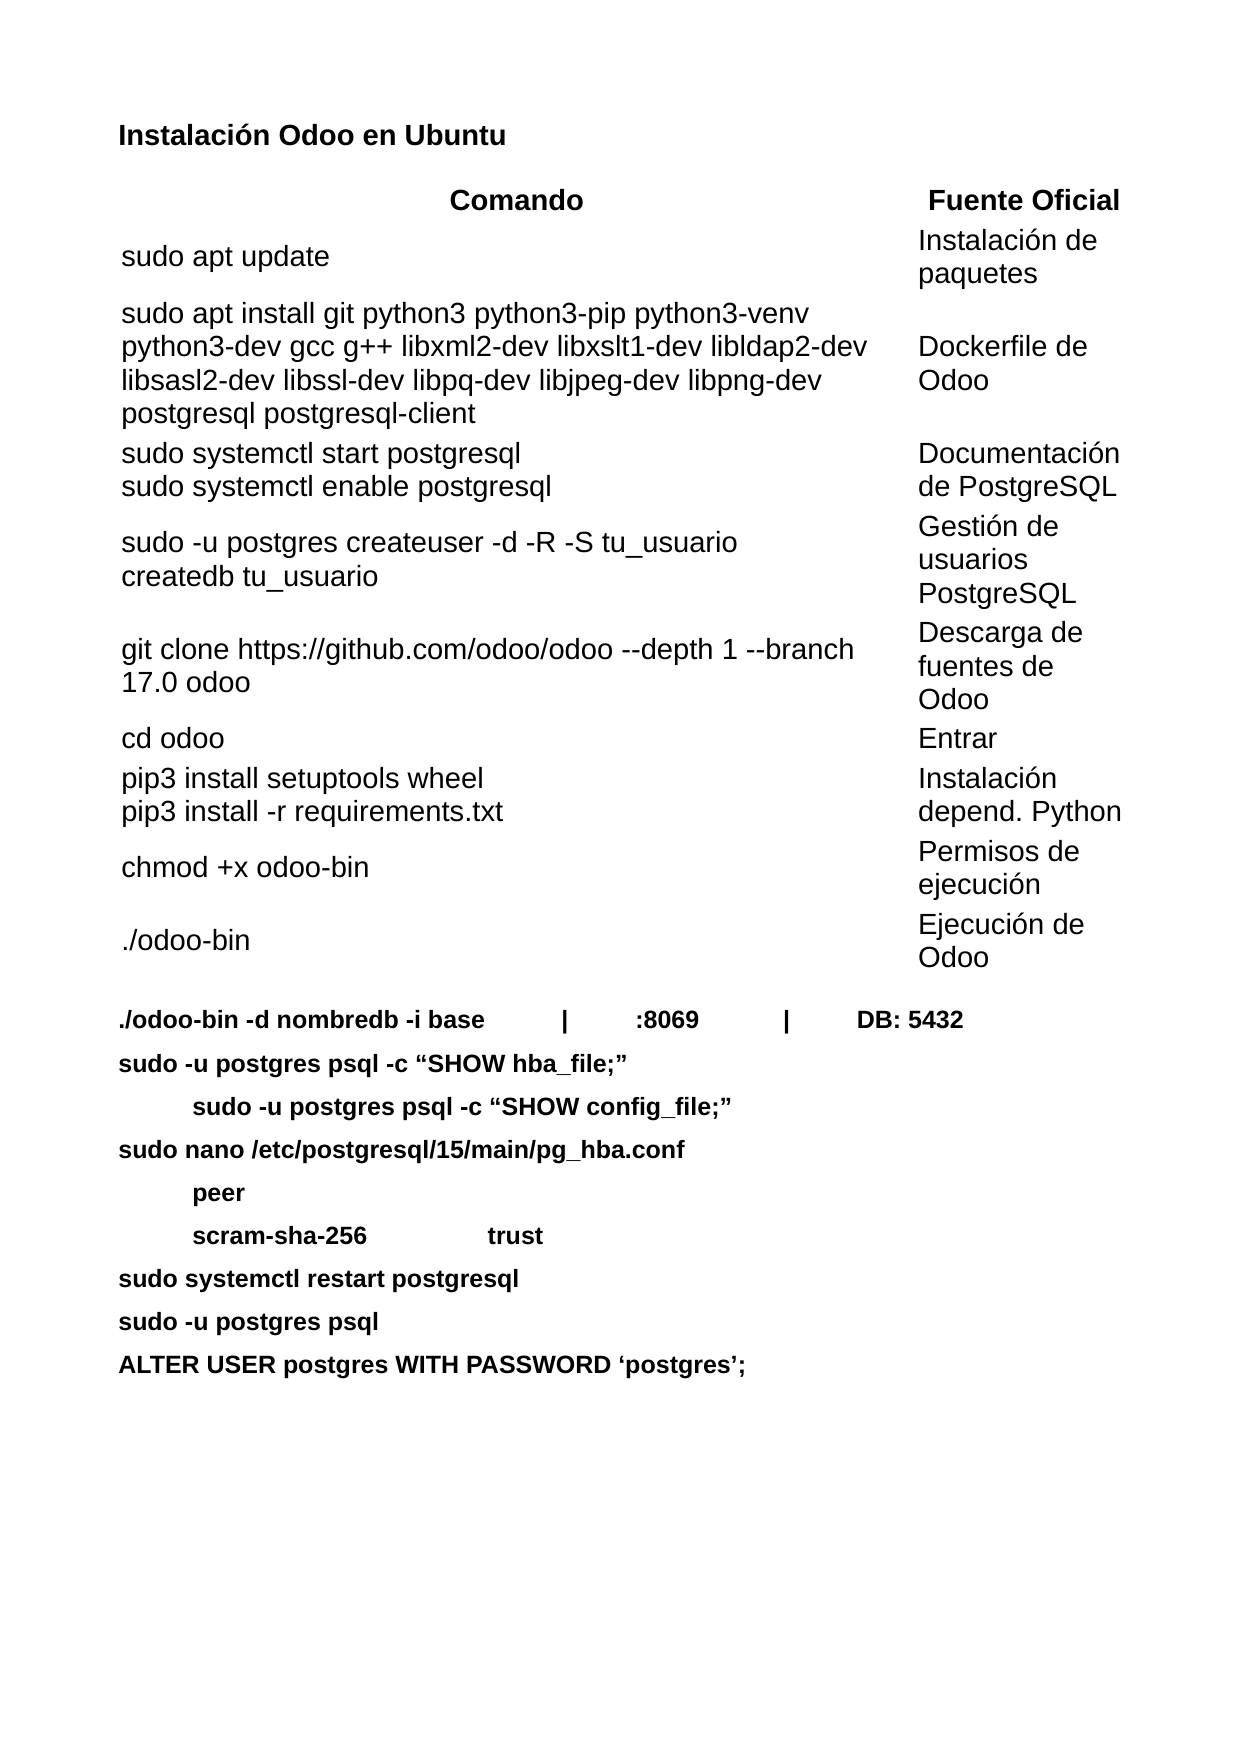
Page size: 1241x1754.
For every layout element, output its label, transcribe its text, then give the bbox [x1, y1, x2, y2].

table_cell sudo systemctl start postgresql sudo systemctl enable postgresql [118, 433, 915, 506]
table_cell chmod +x odoo-bin [118, 831, 915, 904]
text sudo -u postgres psql -c “SHOW config_file;” [118, 1092, 1122, 1120]
table_cell git clone https://github.com/odoo/odoo --depth 1 --branch 17.0 odoo [118, 612, 915, 718]
table_cell Entrar [915, 719, 1134, 758]
text scram-sha-256 trust [118, 1221, 1122, 1250]
table_cell Documentación de PostgreSQL [915, 433, 1134, 506]
text sudo systemctl restart postgresql [118, 1264, 1122, 1293]
table_cell Descarga de fuentes de Odoo [915, 612, 1134, 718]
text ./odoo-bin -d nombredb -i base | :8069 | DB: 5432 [118, 1005, 1122, 1034]
text sudo -u postgres psql -c “SHOW hba_file;” [118, 1048, 1122, 1077]
table_cell Gestión de usuarios PostgreSQL [915, 506, 1134, 612]
table_cell Instalación de paquetes [915, 220, 1134, 293]
text sudo nano /etc/postgresql/15/main/pg_hba.conf [118, 1135, 1122, 1163]
text sudo -u postgres psql [118, 1307, 1122, 1336]
table_cell ./odoo-bin [118, 904, 915, 977]
table_cell cd odoo [118, 719, 915, 758]
text ALTER USER postgres WITH PASSWORD ‘postgres’; [118, 1350, 1122, 1379]
table_header Comando [118, 180, 915, 220]
table_cell sudo apt update [118, 220, 915, 293]
table_cell pip3 install setuptools wheel pip3 install -r requirements.txt [118, 758, 915, 831]
text Instalación Odoo en Ubuntu [118, 118, 1122, 152]
table_cell Instalación depend. Python [915, 758, 1134, 831]
table_cell Dockerfile de Odoo [915, 293, 1134, 433]
text peer [118, 1178, 1122, 1207]
table_cell sudo apt install git python3 python3-pip python3-venv python3-dev gcc g++ libxml2-dev libxslt1-dev libldap2-dev libsasl2-dev libssl-dev libpq-dev libjpeg-dev libpng-dev postgresql postgresql-client [118, 293, 915, 433]
table_header Fuente Oficial [915, 180, 1134, 220]
table_cell Permisos de ejecución [915, 831, 1134, 904]
table_cell Ejecución de Odoo [915, 904, 1134, 977]
table_cell sudo -u postgres createuser -d -R -S tu_usuario createdb tu_usuario [118, 506, 915, 612]
